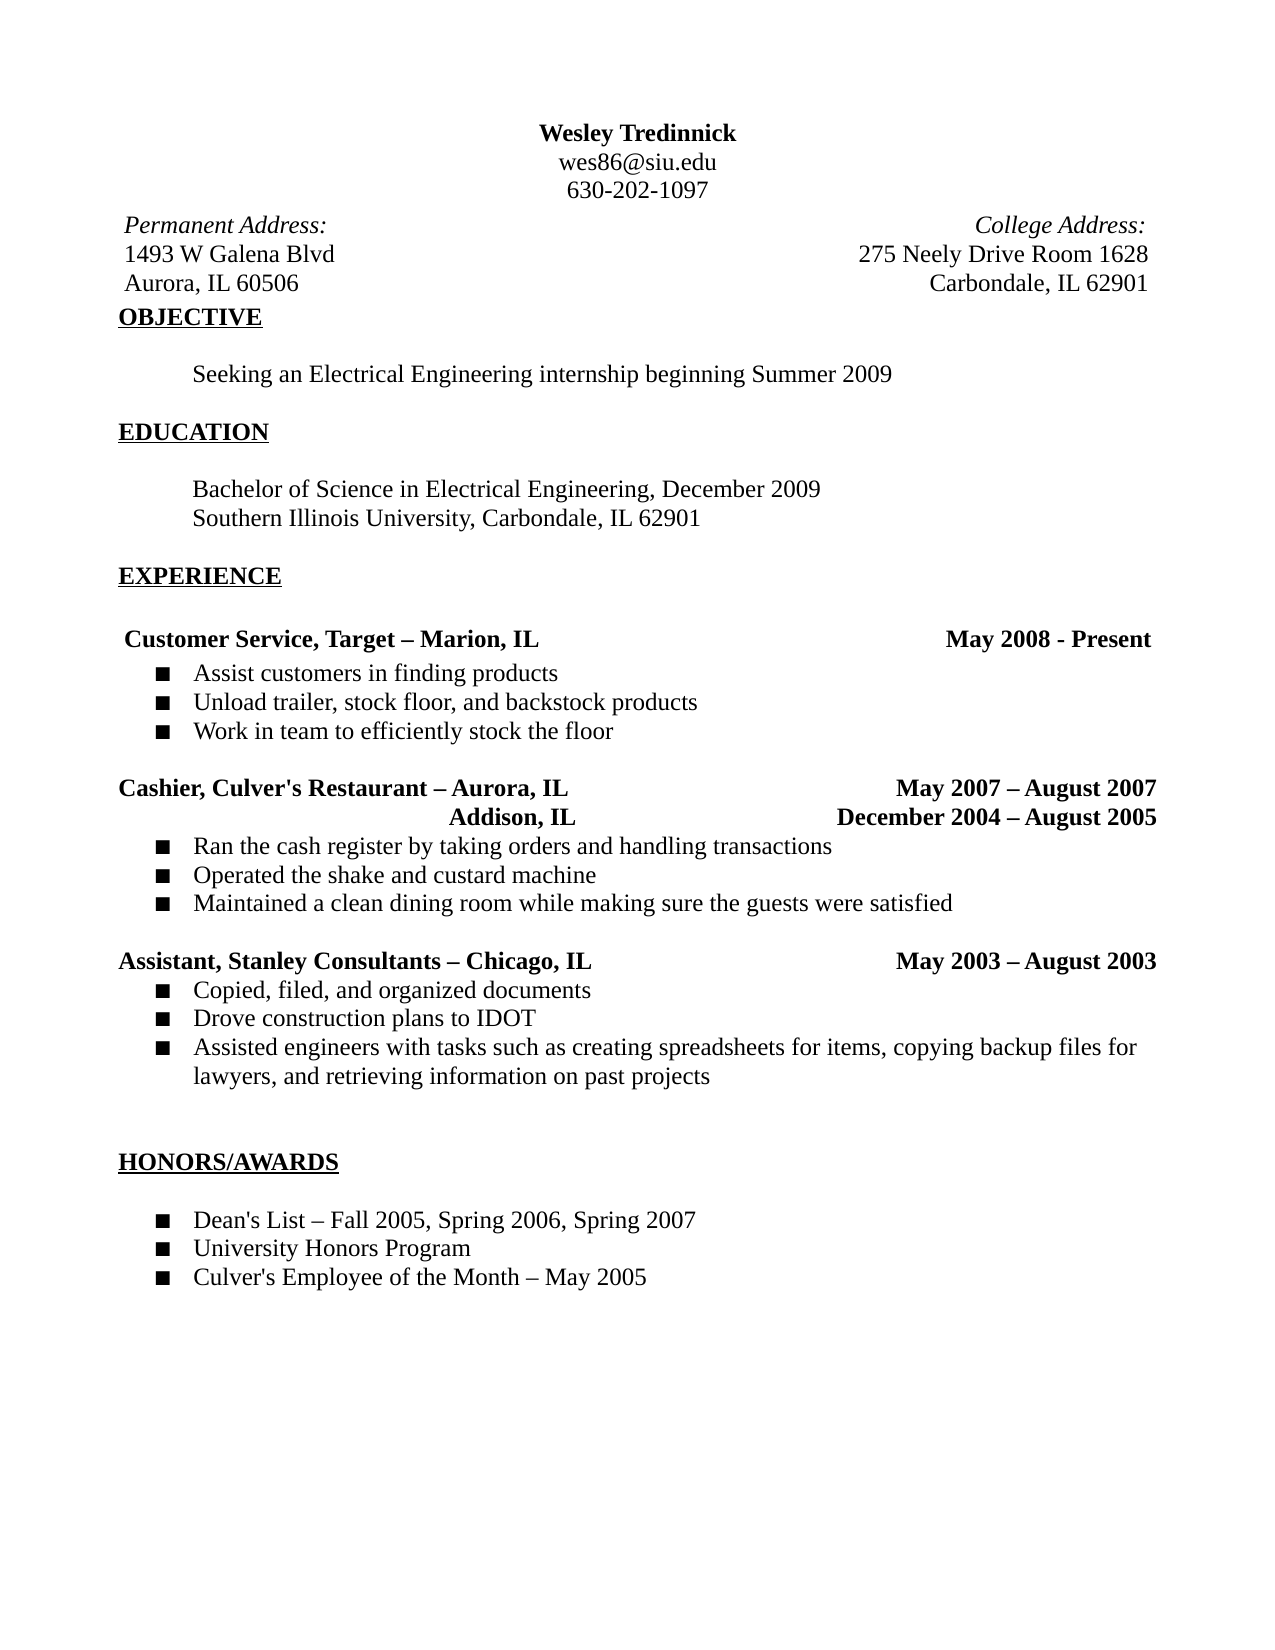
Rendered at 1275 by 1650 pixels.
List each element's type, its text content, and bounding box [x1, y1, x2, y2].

text EDUCATION [118, 417, 1157, 446]
list Copied, filed, and organized documents [156, 975, 1157, 1003]
table_header Permanent Address: 1493 W Galena Blvd Aurora, IL 60506 [118, 204, 637, 302]
list Assisted engineers with tasks such as creating spreadsheets for items, copying backup files for lawyers, and retrieving information on past projects [156, 1032, 1157, 1090]
table_header College Address: 275 Neely Drive Room 1628 Carbondale, IL 62901 [638, 204, 1154, 302]
list University Honors Program [156, 1233, 1157, 1262]
table_cell December 2004 – August 2005 [638, 802, 1157, 831]
text Bachelor of Science in Electrical Engineering, December 2009 [118, 474, 1157, 503]
list Maintained a clean dining room while making sure the guests were satisfied [156, 888, 1157, 917]
list Ran the cash register by taking orders and handling transactions [156, 831, 1157, 860]
table_header May 2003 – August 2003 [638, 946, 1157, 975]
text 630-202-1097 [118, 176, 1157, 204]
table_header Customer Service, Target – Marion, IL [118, 618, 637, 658]
list Culver's Employee of the Month – May 2005 [156, 1262, 1157, 1291]
table_cell Addison, IL [118, 802, 637, 831]
table_header May 2007 – August 2007 [638, 774, 1157, 802]
list Drove construction plans to IDOT [156, 1003, 1157, 1032]
table_header May 2008 - Present [638, 618, 1157, 658]
table_header Cashier, Culver's Restaurant – Aurora, IL [118, 774, 637, 802]
text EXPERIENCE [118, 561, 1157, 589]
text HONORS/AWARDS [118, 1147, 1157, 1176]
list Assist customers in finding products [156, 658, 1157, 687]
list Work in team to efficiently stock the floor [156, 716, 1157, 745]
text Southern Illinois University, Carbondale, IL 62901 [118, 503, 1157, 532]
list Operated the shake and custard machine [156, 860, 1157, 888]
table_header Assistant, Stanley Consultants – Chicago, IL [118, 946, 637, 975]
text OBJECTIVE [118, 302, 1157, 331]
list Dean's List – Fall 2005, Spring 2006, Spring 2007 [156, 1205, 1157, 1233]
list Unload trailer, stock floor, and backstock products [156, 687, 1157, 716]
text wes86@siu.edu [118, 147, 1157, 176]
text Wesley Tredinnick [118, 118, 1157, 147]
text Seeking an Electrical Engineering internship beginning Summer 2009 [118, 359, 1157, 388]
